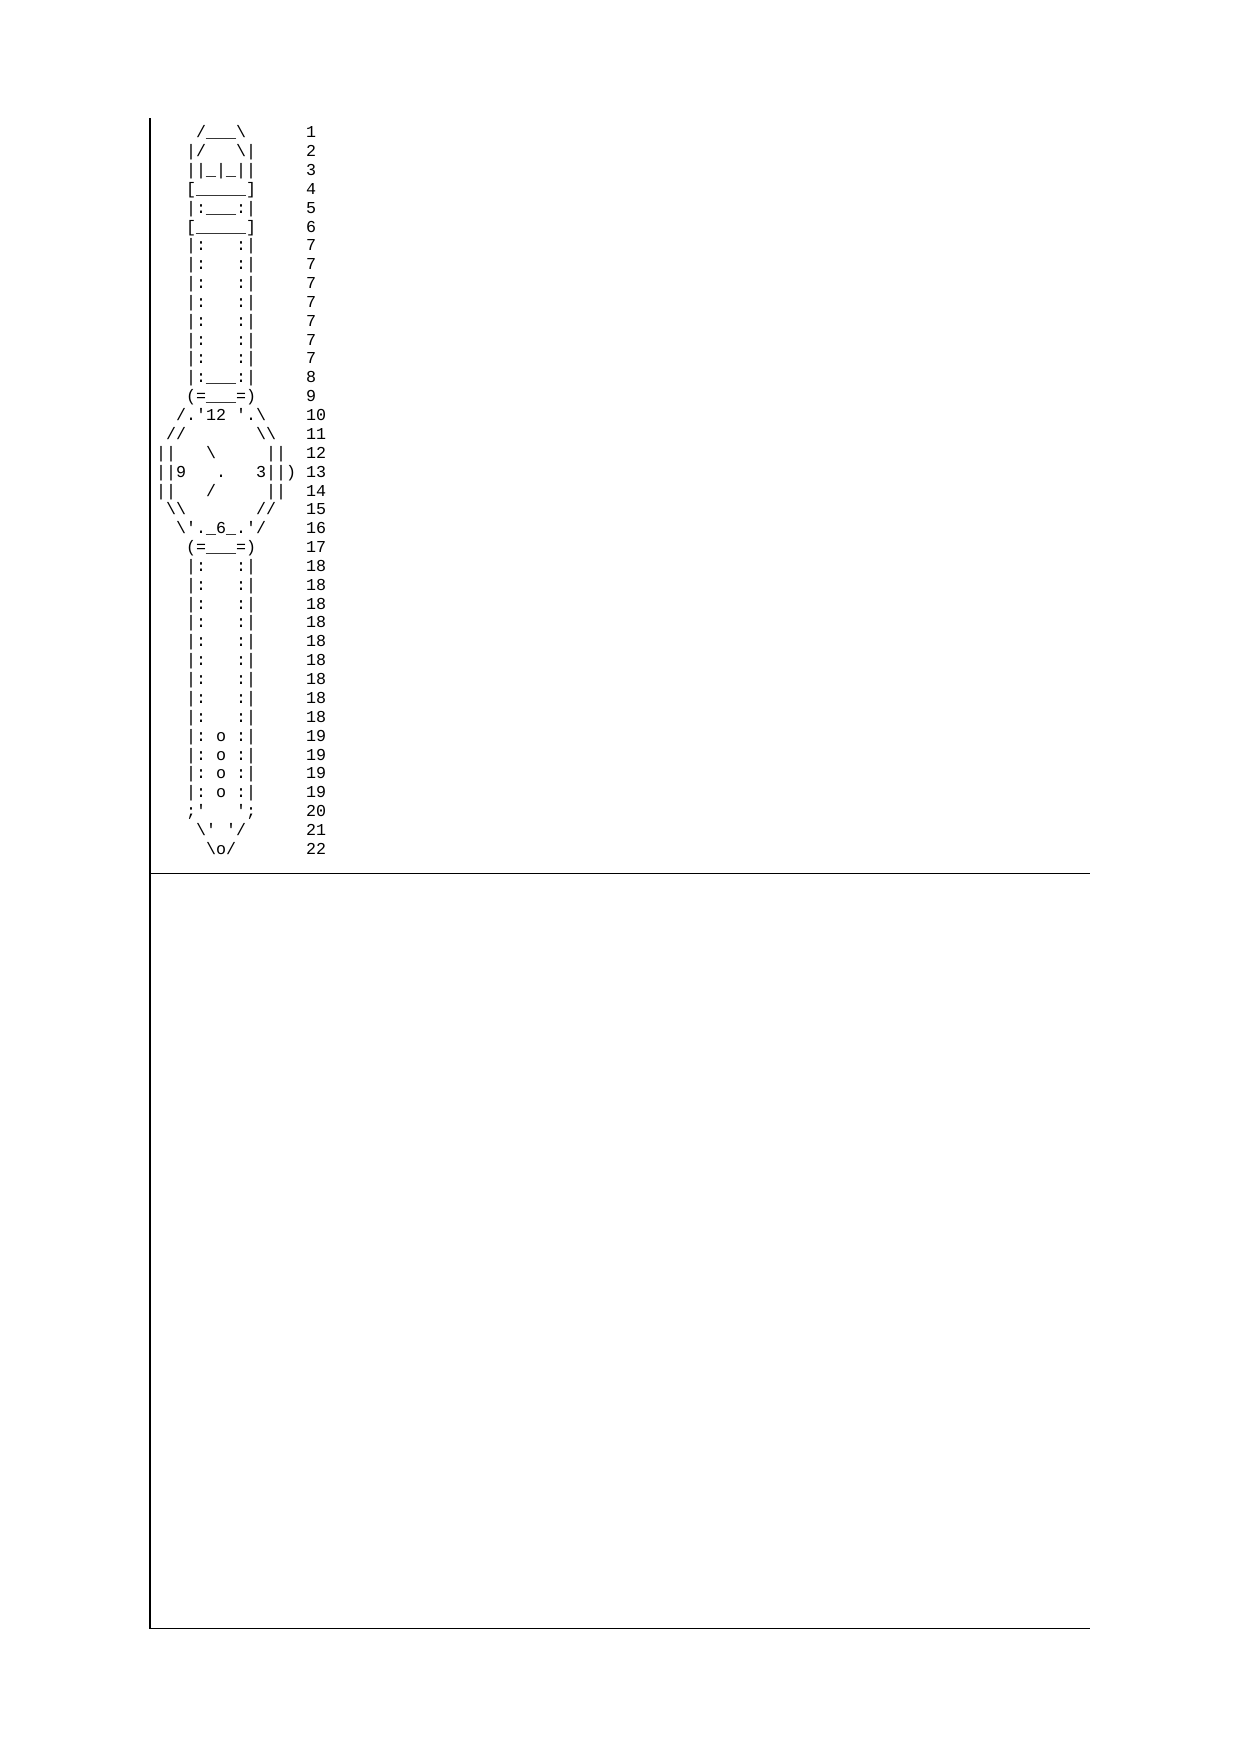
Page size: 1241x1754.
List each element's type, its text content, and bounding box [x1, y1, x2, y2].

table_header /___\ 1 |/ \| 2 ||_|_|| 3 [_____] 4 |:___:| 5 [_____] 6 |: :| 7 |: :| 7 |: :| 7 |: :| 7 |: :| 7 |: :| 7 |: :| 7 |:___:| 8 (=___=) 9 /.'12 '.\ 10 // \\ 11 || \ || 12 ||9 . 3||) 13 || / || 14 \\ // 15 \'._6_.'/ 16 (=___=) 17 |: :| 18 |: :| 18 |: :| 18 |: :| 18 |: :| 18 |: :| 18 |: :| 18 |: :| 18 |: :| 18 |: o :| 19 |: o :| 19 |: o :| 19 |: o :| 19 ;' '; 20 \' '/ 21 \o/ 22 [151, 118, 1090, 873]
table_cell [151, 874, 1090, 1628]
